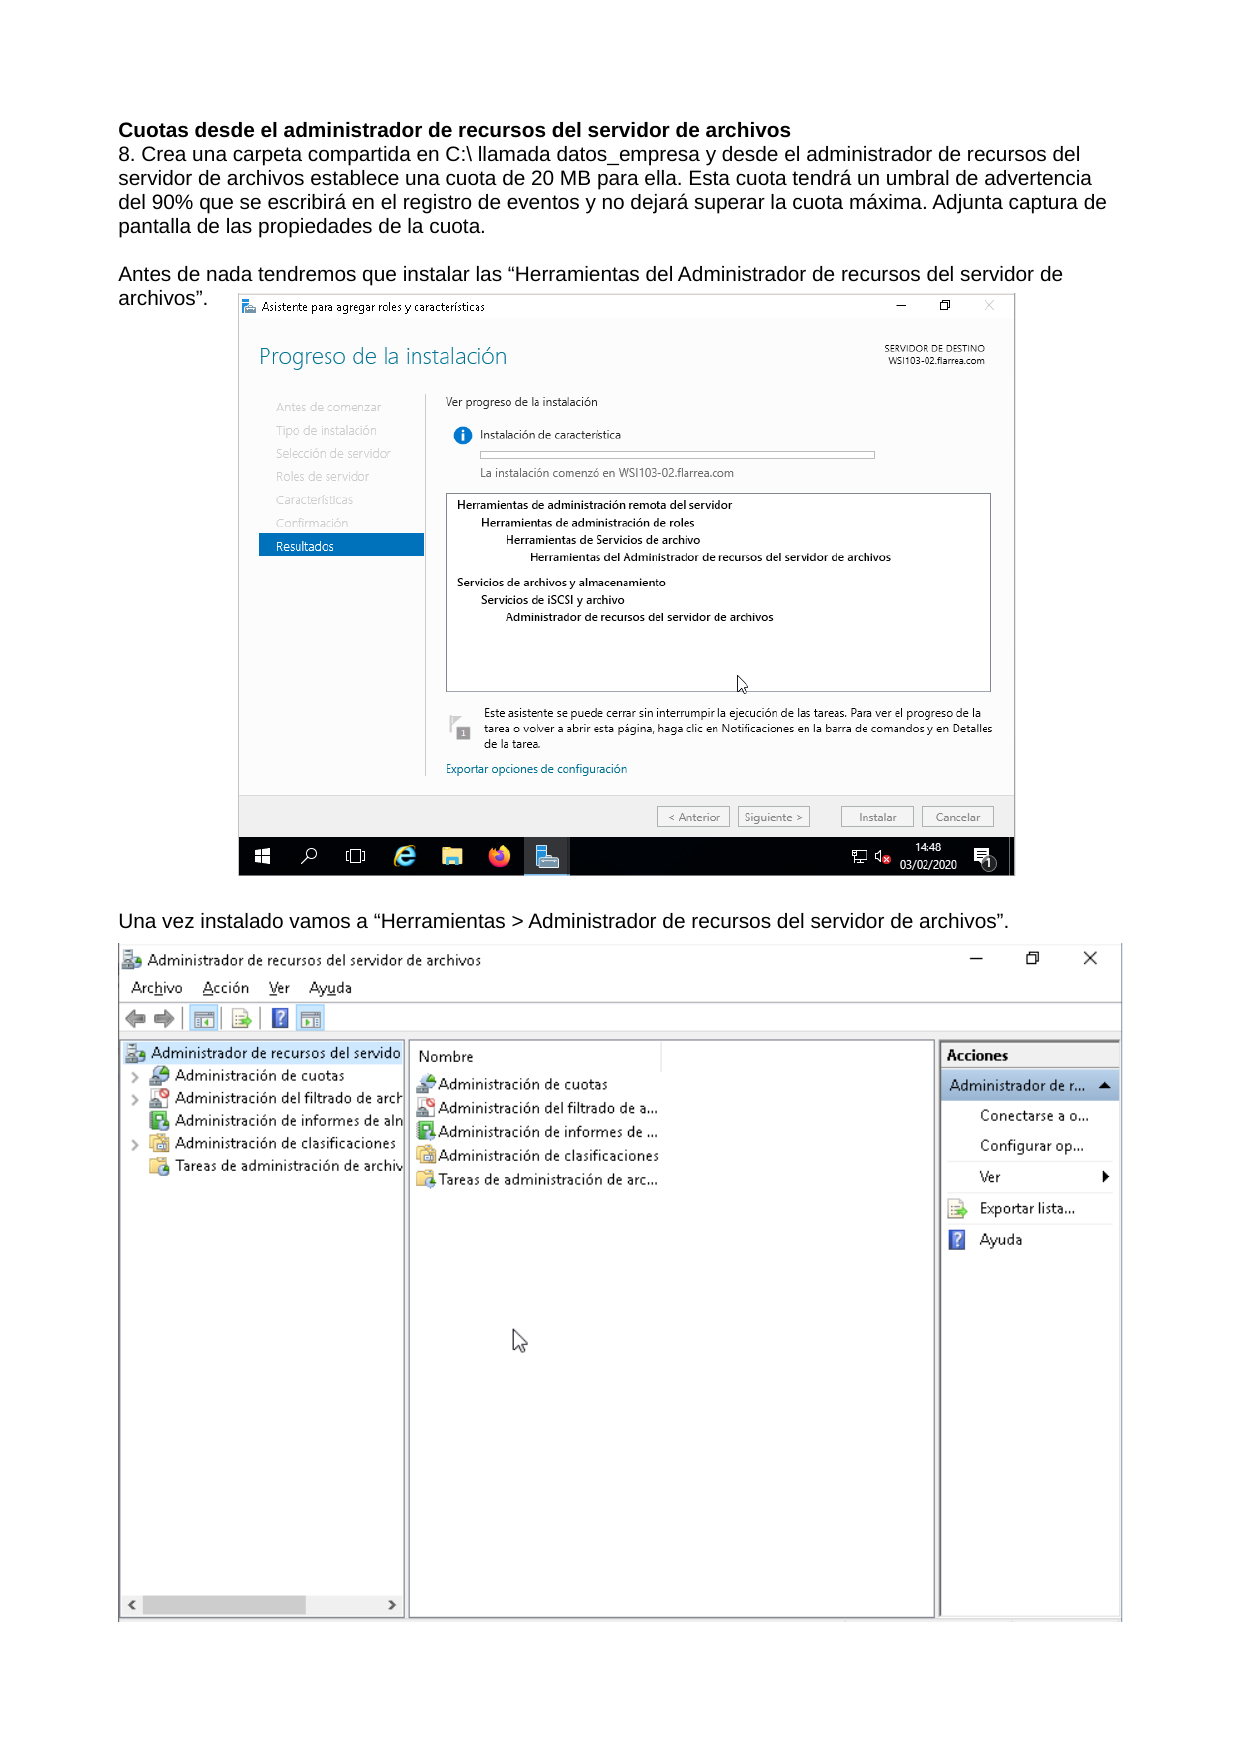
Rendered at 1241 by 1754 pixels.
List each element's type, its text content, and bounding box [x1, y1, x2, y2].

text Una vez instalado vamos a “Herramientas > Administrador de recursos del servidor de archivos”. [118, 909, 1122, 933]
text Antes de nada tendremos que instalar las “Herramientas del Administrador de recursos del servidor de archivos”. [118, 262, 1122, 310]
text Cuotas desde el administrador de recursos del servidor de archivos [118, 118, 1122, 142]
text 8. Crea una carpeta compartida en C:\ llamada datos_empresa y desde el administrador de recursos del servidor de archivos establece una cuota de 20 MB para ella. Esta cuota tendrá un umbral de advertencia del 90% que se escribirá en el registro de eventos y no dejará superar la cuota máxima. Adjunta captura de pantalla de las propiedades de la cuota. [118, 142, 1122, 238]
picture [118, 943, 1123, 1622]
picture [238, 293, 1016, 876]
